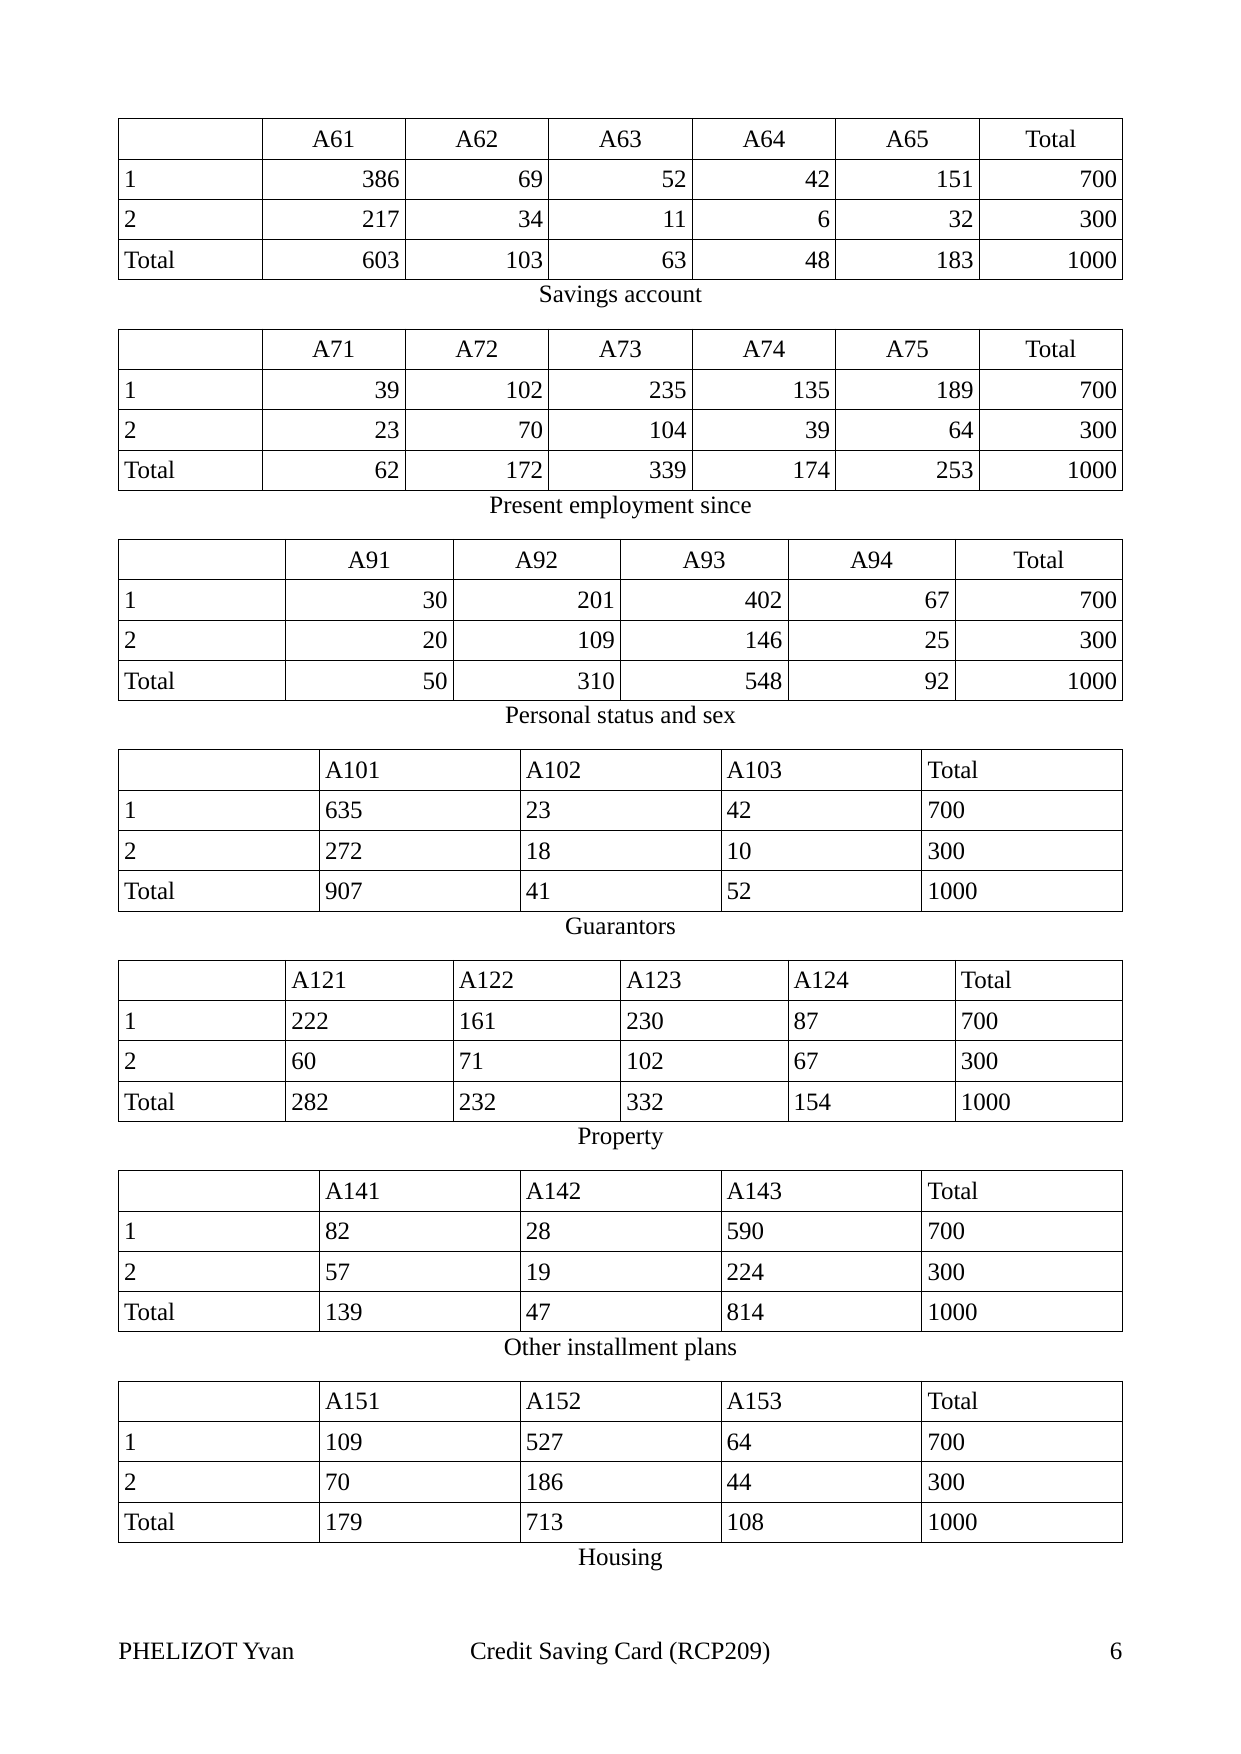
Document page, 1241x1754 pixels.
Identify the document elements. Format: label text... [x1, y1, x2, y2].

table_cell 1 [119, 1212, 319, 1251]
table_cell 151 [836, 160, 979, 199]
table_cell 332 [621, 1082, 788, 1121]
text Personal status and sex [118, 701, 1122, 729]
table_cell 907 [320, 871, 520, 911]
table_header A153 [722, 1382, 921, 1421]
table_cell 1 [119, 791, 319, 830]
table_cell 32 [836, 200, 979, 239]
table_cell 42 [722, 791, 921, 830]
table_header A65 [836, 119, 979, 158]
table_header A152 [521, 1382, 721, 1421]
table_cell 109 [454, 621, 620, 660]
table_cell 87 [789, 1001, 955, 1040]
table_cell 2 [119, 410, 262, 449]
table_cell 71 [454, 1041, 620, 1081]
table_header A122 [454, 961, 620, 1000]
table_cell 70 [406, 410, 548, 449]
table_header A143 [722, 1171, 921, 1211]
text Present employment since [118, 491, 1122, 519]
table_cell 44 [722, 1462, 921, 1502]
table_cell 102 [406, 370, 548, 409]
table_cell 10 [722, 831, 921, 870]
table_header [119, 1382, 319, 1421]
table_header A74 [693, 330, 835, 369]
table_cell 64 [836, 410, 979, 449]
table_header [119, 330, 262, 369]
table_header A151 [320, 1382, 520, 1421]
text Other installment plans [118, 1332, 1122, 1360]
table_header A142 [521, 1171, 721, 1211]
table_header A92 [454, 540, 620, 579]
table_cell 339 [549, 451, 692, 490]
table_header [119, 1171, 319, 1211]
text Savings account [118, 280, 1122, 308]
table_cell 217 [263, 200, 405, 239]
table_cell 103 [406, 240, 548, 279]
table_header A124 [789, 961, 955, 1000]
table_header [119, 119, 262, 158]
table_cell 19 [521, 1252, 721, 1291]
table_cell 300 [980, 200, 1122, 239]
table_cell 1000 [980, 451, 1122, 490]
table_cell 174 [693, 451, 835, 490]
table_cell 1000 [956, 1082, 1122, 1121]
table_cell 300 [956, 1041, 1122, 1081]
table_header Total [922, 750, 1122, 790]
table_cell 102 [621, 1041, 788, 1081]
table_cell Total [119, 451, 262, 490]
table_cell 23 [263, 410, 405, 449]
table_header A75 [836, 330, 979, 369]
table_header Total [922, 1171, 1122, 1211]
table_cell 2 [119, 1252, 319, 1291]
table_cell 700 [956, 1001, 1122, 1040]
table_cell 224 [722, 1252, 921, 1291]
table_cell 139 [320, 1292, 520, 1331]
table_cell 1 [119, 160, 262, 199]
table_header Total [956, 961, 1122, 1000]
text Guarantors [118, 912, 1122, 939]
table_cell 186 [521, 1462, 721, 1502]
table_cell 2 [119, 200, 262, 239]
table_cell 183 [836, 240, 979, 279]
table_cell 41 [521, 871, 721, 911]
table_cell 1000 [922, 871, 1122, 911]
table_cell 82 [320, 1212, 520, 1251]
table_cell 1 [119, 1422, 319, 1461]
table_cell 104 [549, 410, 692, 449]
table_cell 548 [621, 661, 788, 700]
table_cell 1000 [922, 1503, 1122, 1542]
table_cell 282 [286, 1082, 453, 1121]
table_cell 700 [956, 580, 1122, 619]
table_cell 230 [621, 1001, 788, 1040]
table_header Total [980, 119, 1122, 158]
table_cell 6 [693, 200, 835, 239]
table_cell 2 [119, 1041, 285, 1081]
table_cell 146 [621, 621, 788, 660]
table_cell 700 [922, 1422, 1122, 1461]
table_header [119, 961, 285, 1000]
table_cell 154 [789, 1082, 955, 1121]
table_header Total [980, 330, 1122, 369]
table_cell 20 [286, 621, 453, 660]
table_cell 50 [286, 661, 453, 700]
text Housing [118, 1543, 1122, 1571]
table_cell 34 [406, 200, 548, 239]
table_cell 64 [722, 1422, 921, 1461]
table_cell 2 [119, 621, 285, 660]
table_cell 135 [693, 370, 835, 409]
table_cell 30 [286, 580, 453, 619]
table_cell Total [119, 240, 262, 279]
table_cell 179 [320, 1503, 520, 1542]
table_cell 300 [922, 1462, 1122, 1502]
table_cell 48 [693, 240, 835, 279]
table_cell 28 [521, 1212, 721, 1251]
table_cell 57 [320, 1252, 520, 1291]
table_cell 70 [320, 1462, 520, 1502]
table_cell 1 [119, 580, 285, 619]
table_cell 1 [119, 1001, 285, 1040]
table_cell Total [119, 871, 319, 911]
table_cell 700 [980, 370, 1122, 409]
table_header A72 [406, 330, 548, 369]
table_cell Total [119, 1503, 319, 1542]
table_cell 814 [722, 1292, 921, 1331]
table_cell 232 [454, 1082, 620, 1121]
table_cell 47 [521, 1292, 721, 1331]
table_header A91 [286, 540, 453, 579]
table_cell 590 [722, 1212, 921, 1251]
table_cell 39 [693, 410, 835, 449]
table_cell 62 [263, 451, 405, 490]
table_header A101 [320, 750, 520, 790]
table_cell 310 [454, 661, 620, 700]
table_header A94 [789, 540, 955, 579]
table_cell 1000 [980, 240, 1122, 279]
table_header A73 [549, 330, 692, 369]
table_cell 300 [922, 1252, 1122, 1291]
table_cell 700 [922, 791, 1122, 830]
table_header [119, 540, 285, 579]
table_header A61 [263, 119, 405, 158]
table_cell 172 [406, 451, 548, 490]
table_header A121 [286, 961, 453, 1000]
table_header A141 [320, 1171, 520, 1211]
table_header A62 [406, 119, 548, 158]
table_cell 39 [263, 370, 405, 409]
table_cell 2 [119, 831, 319, 870]
table_cell 235 [549, 370, 692, 409]
table_cell 67 [789, 580, 955, 619]
table_cell Total [119, 1082, 285, 1121]
table_cell 67 [789, 1041, 955, 1081]
table_header A93 [621, 540, 788, 579]
table_cell 386 [263, 160, 405, 199]
table_cell Total [119, 661, 285, 700]
table_cell 108 [722, 1503, 921, 1542]
table_cell 201 [454, 580, 620, 619]
table_cell 253 [836, 451, 979, 490]
table_cell 52 [722, 871, 921, 911]
table_cell 603 [263, 240, 405, 279]
table_header A102 [521, 750, 721, 790]
table_cell Total [119, 1292, 319, 1331]
table_cell 161 [454, 1001, 620, 1040]
table_cell 18 [521, 831, 721, 870]
table_header A103 [722, 750, 921, 790]
table_cell 42 [693, 160, 835, 199]
table_cell 25 [789, 621, 955, 660]
table_header A63 [549, 119, 692, 158]
table_cell 189 [836, 370, 979, 409]
table_header A123 [621, 961, 788, 1000]
table_cell 109 [320, 1422, 520, 1461]
table_cell 635 [320, 791, 520, 830]
table_cell 1000 [956, 661, 1122, 700]
table_cell 60 [286, 1041, 453, 1081]
table_cell 1000 [922, 1292, 1122, 1331]
table_cell 222 [286, 1001, 453, 1040]
table_cell 272 [320, 831, 520, 870]
table_header Total [956, 540, 1122, 579]
table_cell 69 [406, 160, 548, 199]
table_cell 300 [922, 831, 1122, 870]
table_cell 92 [789, 661, 955, 700]
table_cell 11 [549, 200, 692, 239]
table_cell 2 [119, 1462, 319, 1502]
text Property [118, 1122, 1122, 1150]
table_header [119, 750, 319, 790]
table_cell 527 [521, 1422, 721, 1461]
table_cell 52 [549, 160, 692, 199]
table_cell 700 [980, 160, 1122, 199]
table_cell 300 [956, 621, 1122, 660]
table_header A64 [693, 119, 835, 158]
table_cell 1 [119, 370, 262, 409]
table_cell 300 [980, 410, 1122, 449]
table_cell 23 [521, 791, 721, 830]
table_cell 402 [621, 580, 788, 619]
table_cell 63 [549, 240, 692, 279]
table_cell 713 [521, 1503, 721, 1542]
table_cell 700 [922, 1212, 1122, 1251]
table_header Total [922, 1382, 1122, 1421]
table_header A71 [263, 330, 405, 369]
